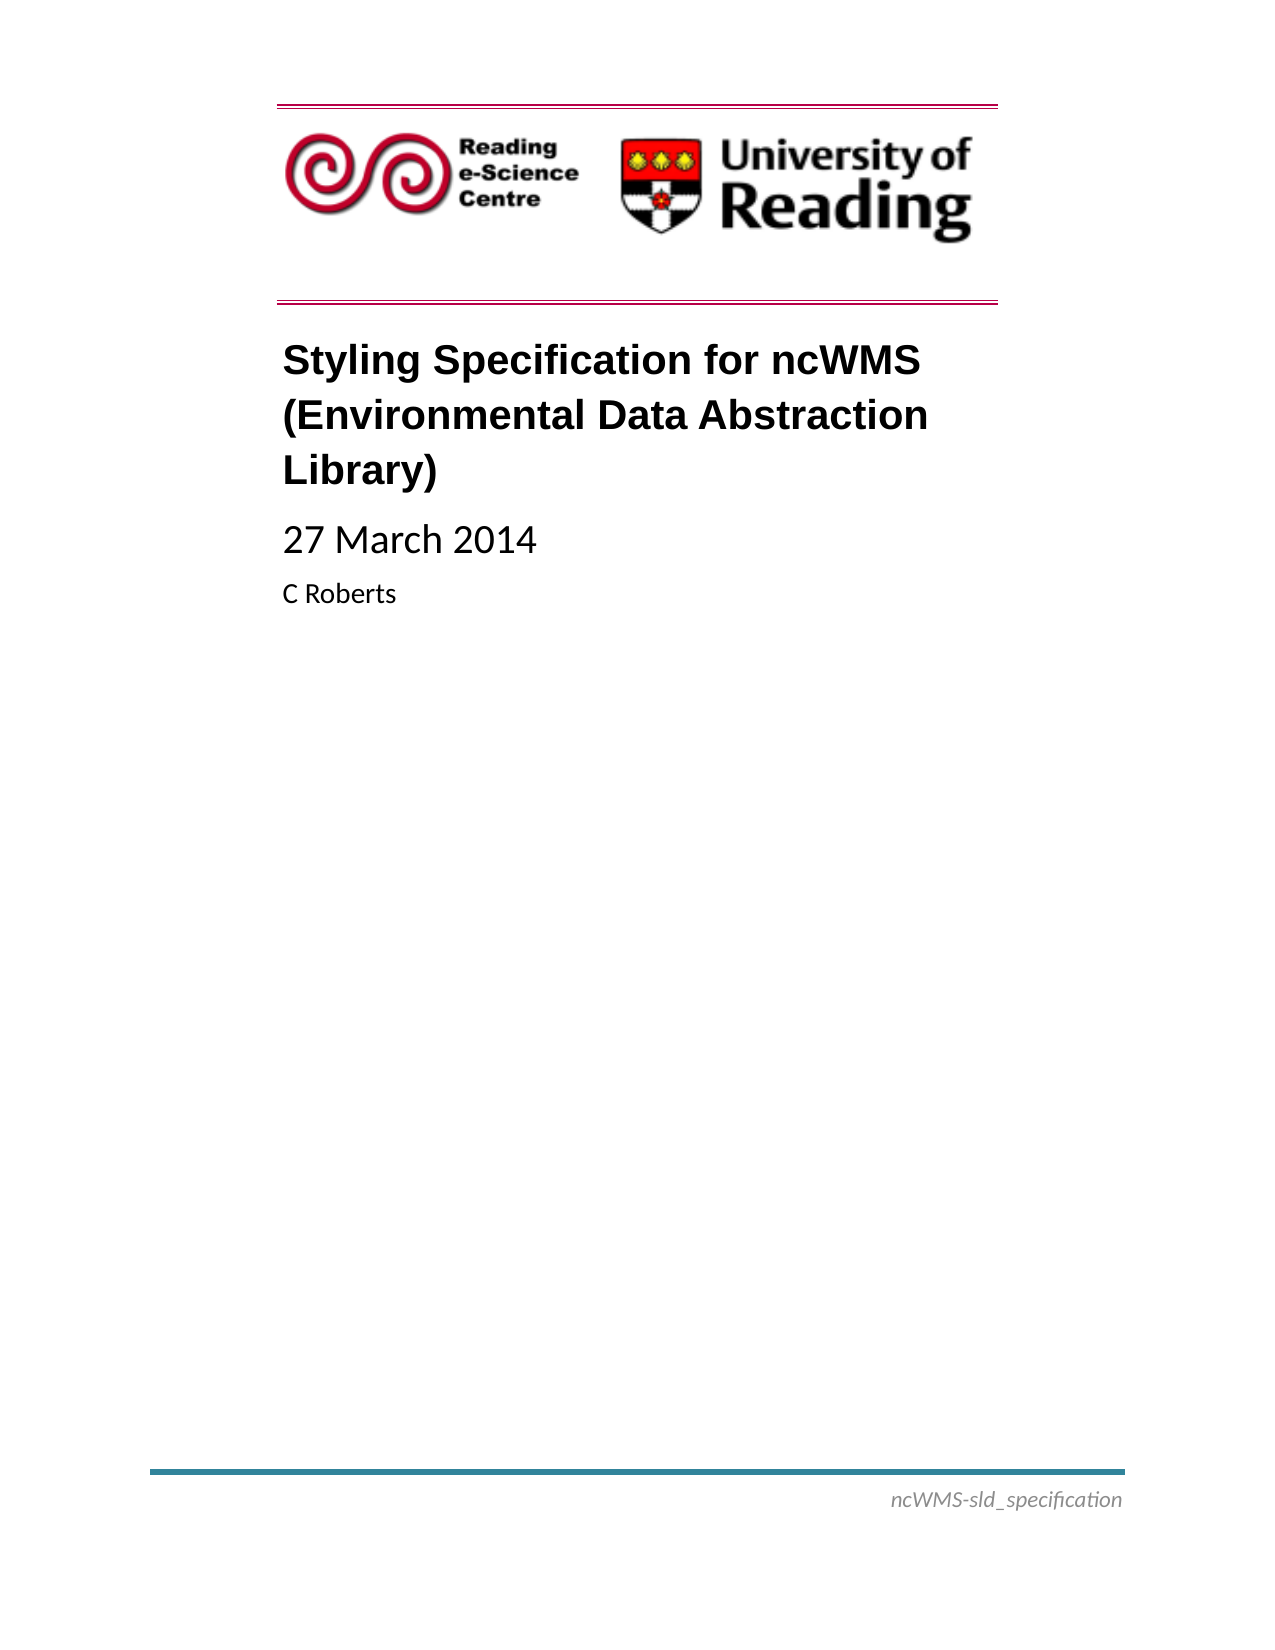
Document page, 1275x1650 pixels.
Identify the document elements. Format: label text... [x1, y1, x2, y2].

table_cell C Roberts [277, 570, 998, 685]
picture [284, 127, 587, 222]
table_header [277, 109, 998, 299]
picture [601, 122, 975, 253]
table_cell Styling Specification for ncWMS (Environmental Data Abstraction Library) 27 March 2014 [277, 305, 998, 570]
